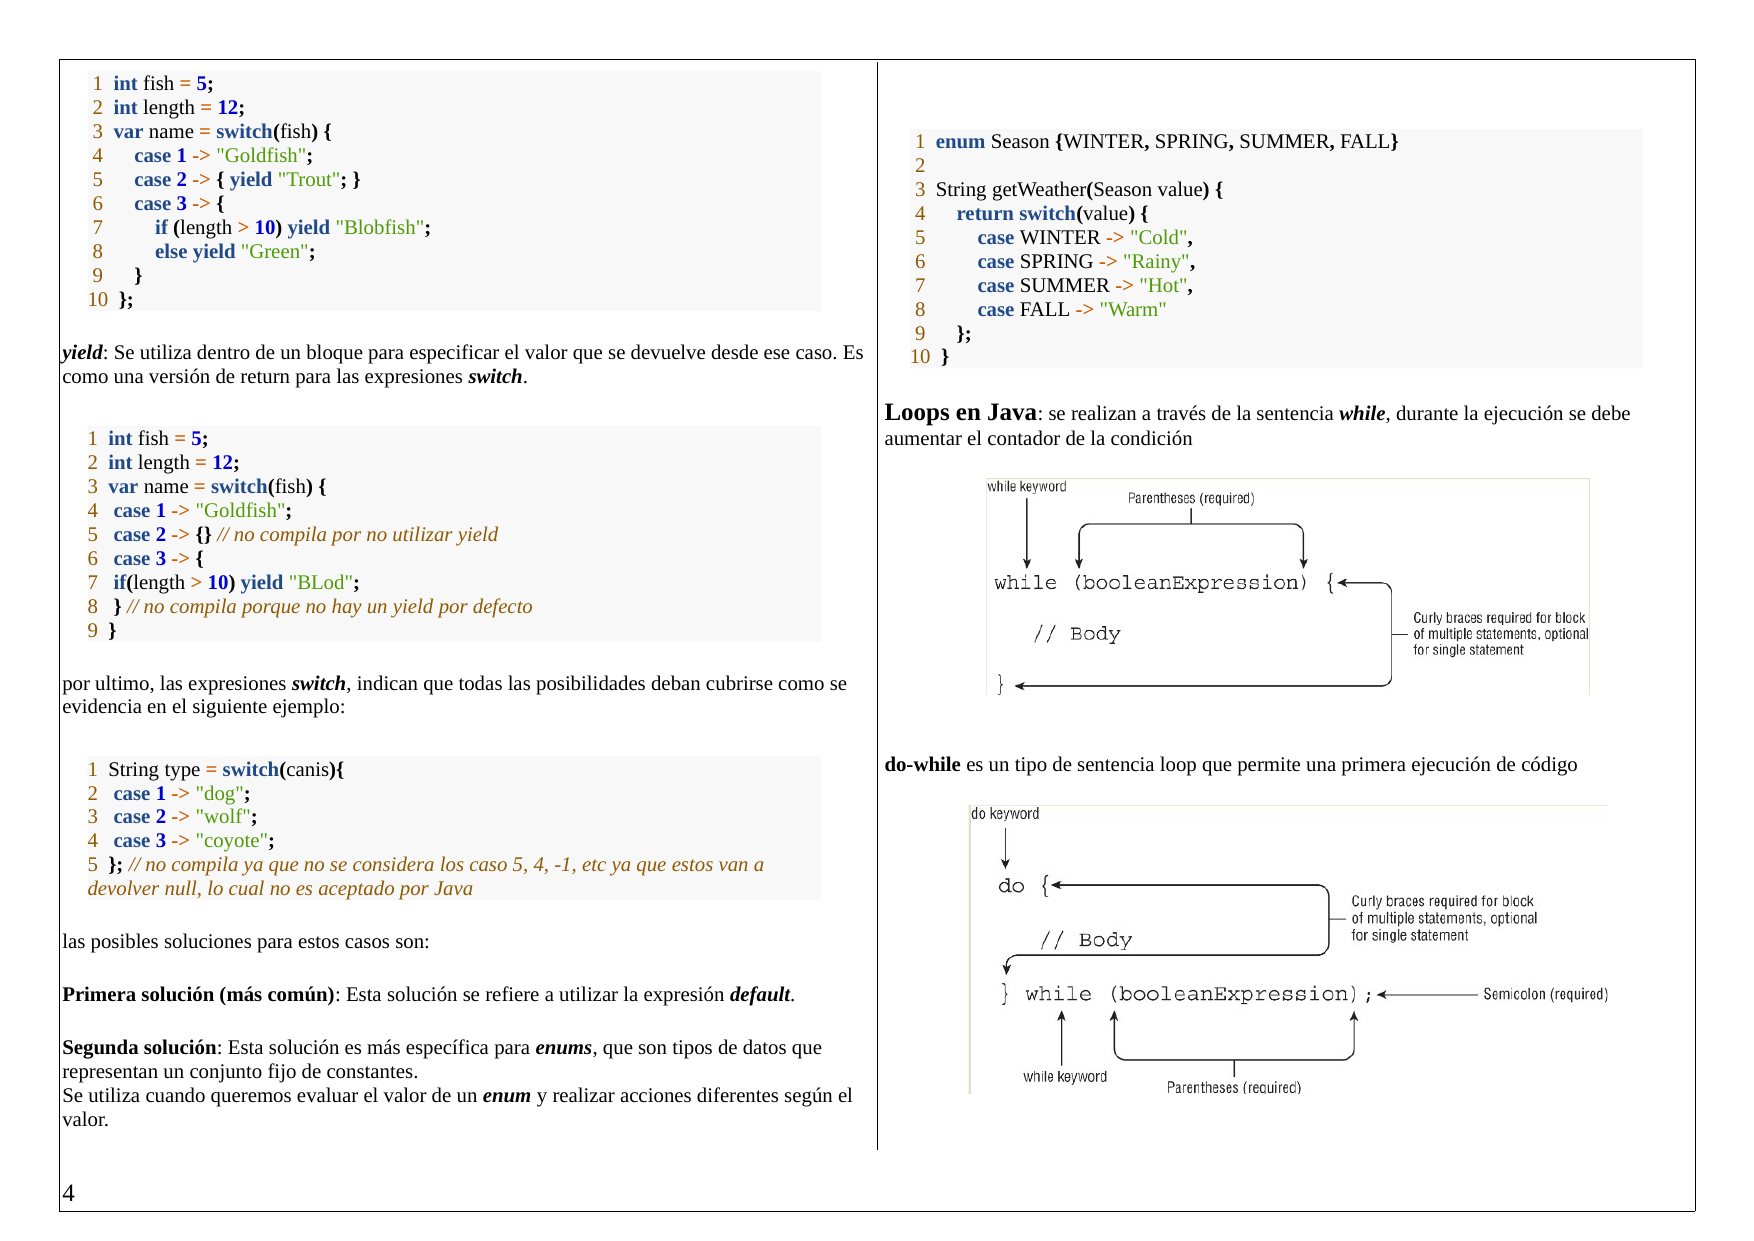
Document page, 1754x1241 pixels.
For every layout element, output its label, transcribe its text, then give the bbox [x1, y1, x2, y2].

text do-while es un tipo de sentencia loop que permite una primera ejecución de código [884, 752, 1692, 776]
text por ultimo, las expresiones switch, indican que todas las posibilidades deban cubrirse como se evidencia en el siguiente ejemplo: [62, 670, 869, 718]
text Loops en Java: se realizan a través de la sentencia while, durante la ejecución se debe aumentar el contador de la condición [884, 397, 1692, 450]
text Se utiliza cuando queremos evaluar el valor de un enum y realizar acciones diferentes según el valor. [62, 1083, 869, 1131]
text Segunda solución: Esta solución es más específica para enums, que son tipos de datos que representan un conjunto fijo de constantes. [62, 1035, 869, 1083]
text Primera solución (más común): Esta solución se refiere a utilizar la expresión default. [62, 982, 869, 1006]
text las posibles soluciones para estos casos son: [62, 929, 869, 953]
picture [986, 478, 1590, 695]
picture [968, 805, 1608, 1094]
text yield: Se utiliza dentro de un bloque para especificar el valor que se devuelve desde ese caso. Es como una versión de return para las expresiones switch. [62, 340, 869, 388]
